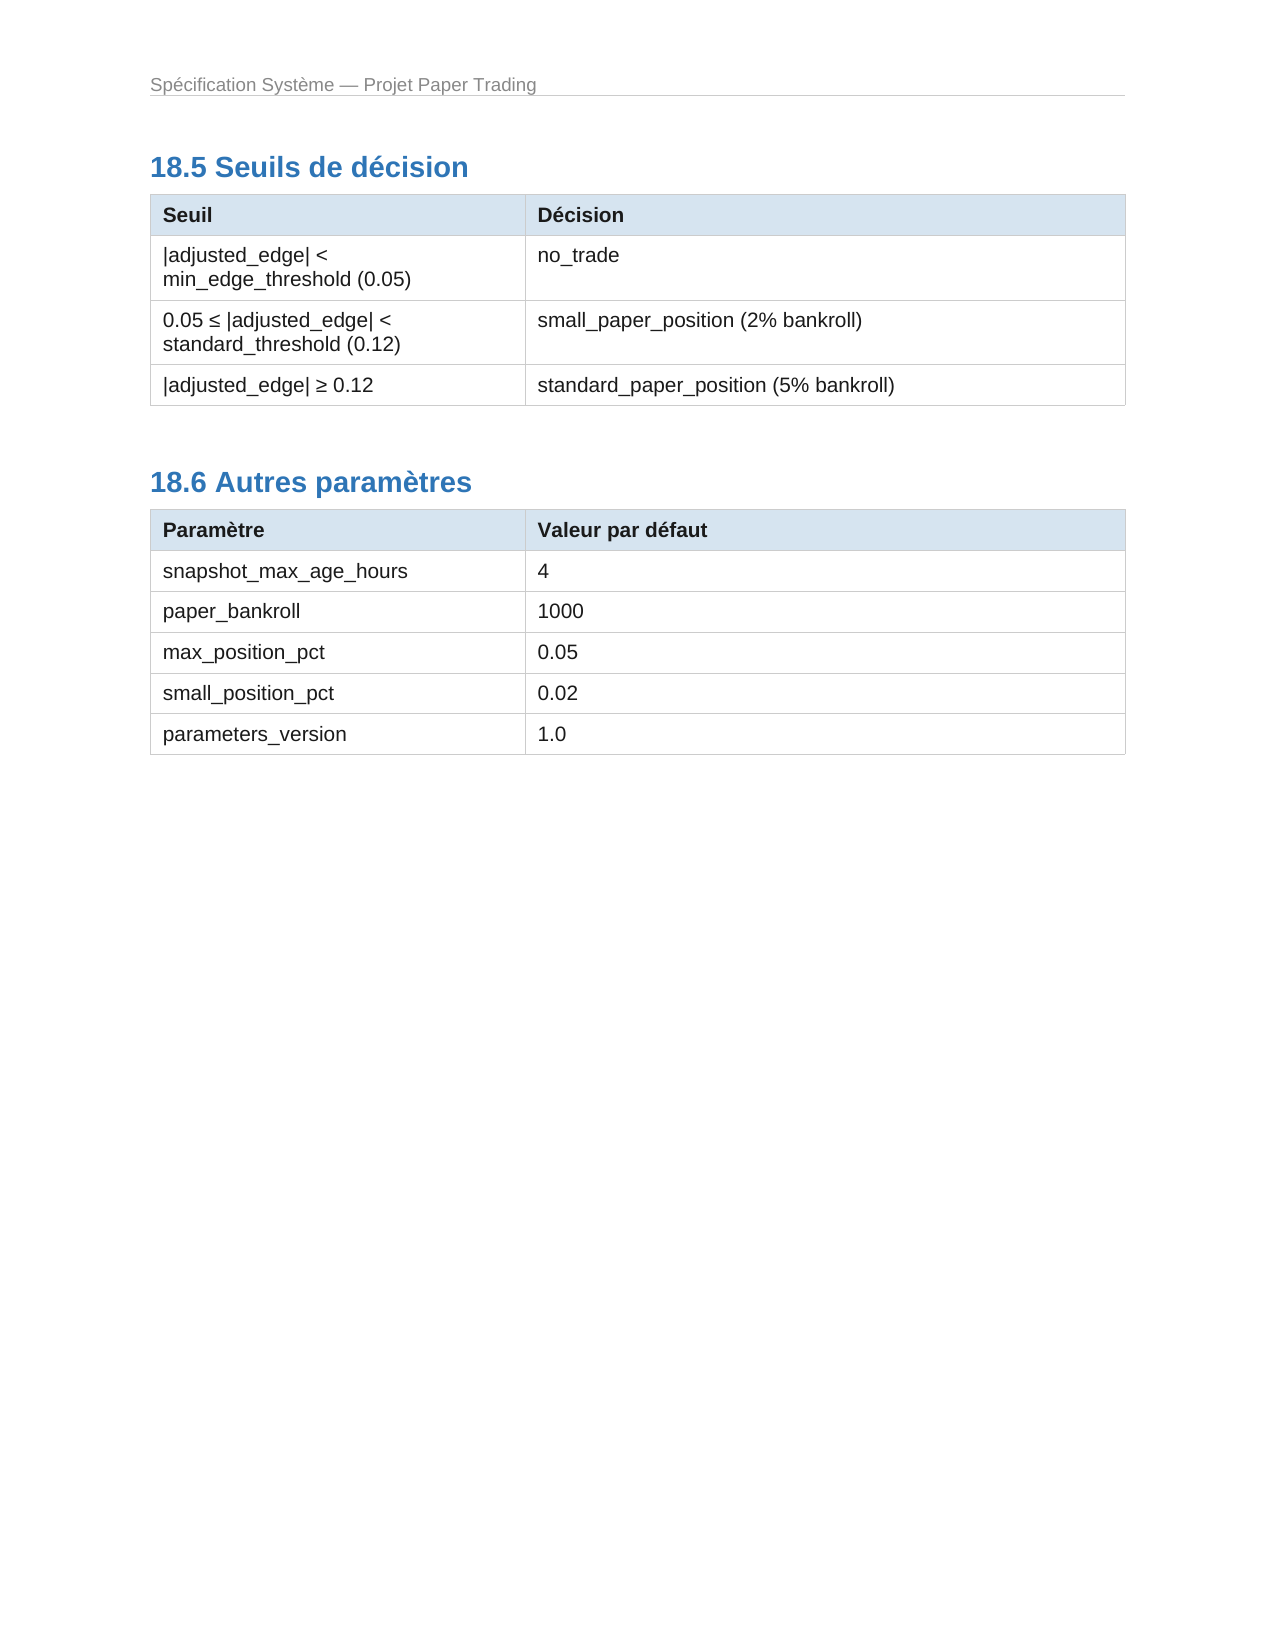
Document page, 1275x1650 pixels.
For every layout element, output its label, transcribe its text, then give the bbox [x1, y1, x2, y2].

table_cell 0.02 [526, 674, 1125, 713]
table_cell 1000 [526, 592, 1125, 632]
subtitle 18.6 Autres paramètres [150, 465, 1125, 499]
table_cell |adjusted_edge| < min_edge_threshold (0.05) [151, 236, 525, 299]
table_cell parameters_version [151, 714, 525, 754]
table_header Seuil [151, 195, 525, 235]
table_cell paper_bankroll [151, 592, 525, 632]
table_cell 4 [526, 551, 1125, 591]
table_cell snapshot_max_age_hours [151, 551, 525, 591]
table_cell small_position_pct [151, 674, 525, 713]
table_header Paramètre [151, 510, 525, 550]
subtitle 18.5 Seuils de décision [150, 150, 1125, 183]
table_cell |adjusted_edge| ≥ 0.12 [151, 365, 525, 405]
table_cell small_paper_position (2% bankroll) [526, 301, 1125, 364]
table_header Valeur par défaut [526, 510, 1125, 550]
table_header Décision [526, 195, 1125, 235]
table_cell no_trade [526, 236, 1125, 299]
table_cell 0.05 ≤ |adjusted_edge| < standard_threshold (0.12) [151, 301, 525, 364]
table_cell 0.05 [526, 633, 1125, 672]
table_cell standard_paper_position (5% bankroll) [526, 365, 1125, 405]
table_cell 1.0 [526, 714, 1125, 754]
table_cell max_position_pct [151, 633, 525, 672]
